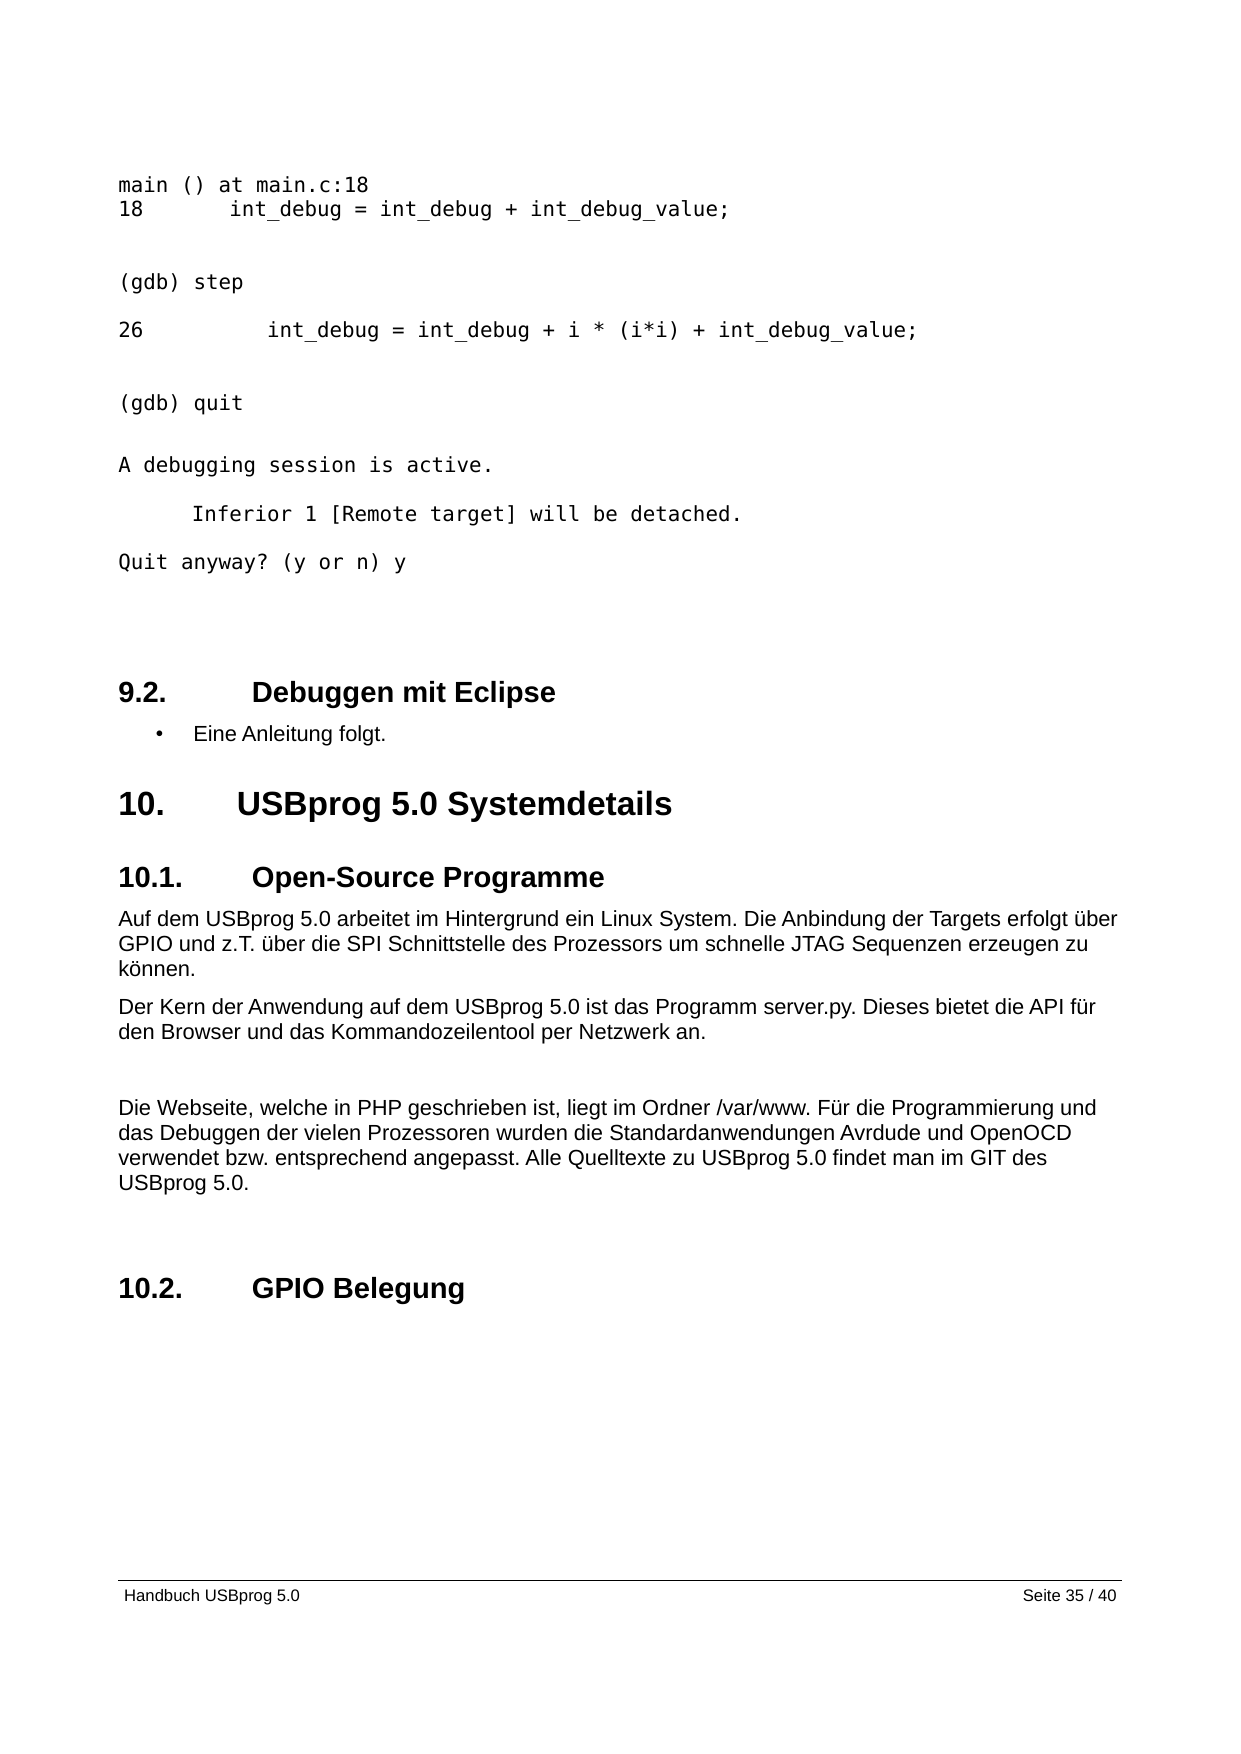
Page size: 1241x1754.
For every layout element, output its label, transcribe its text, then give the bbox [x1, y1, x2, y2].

text Auf dem USBprog 5.0 arbeitet im Hintergrund ein Linux System. Die Anbindung der Targets erfolgt über GPIO und z.T. über die SPI Schnittstelle des Prozessors um schnelle JTAG Sequenzen erzeugen zu können. [118, 906, 1122, 982]
text main () at main.c:18 [118, 173, 1122, 197]
subtitle Debuggen mit Eclipse [118, 675, 1122, 708]
subtitle GPIO Belegung [118, 1271, 1122, 1304]
text (gdb) quit [118, 391, 1122, 416]
subtitle Open-Source Programme [118, 860, 1122, 893]
text Der Kern der Anwendung auf dem USBprog 5.0 ist das Programm server.py. Dieses bietet die API für den Browser und das Kommandozeilentool per Netzwerk an. [118, 994, 1122, 1044]
text Die Webseite, welche in PHP geschrieben ist, liegt im Ordner /var/www. Für die Programmierung und das Debuggen der vielen Prozessoren wurden die Standardanwendungen Avrdude und OpenOCD verwendet bzw. entsprechend angepasst. Alle Quelltexte zu USBprog 5.0 findet man im GIT des USBprog 5.0. [118, 1095, 1122, 1196]
text A debugging session is active. [118, 453, 1122, 477]
subtitle USBprog 5.0 Systemdetails [118, 784, 1122, 822]
text Inferior 1 [Remote target] will be detached. [118, 502, 1122, 526]
text (gdb) step [118, 270, 1122, 294]
text Quit anyway? (y or n) y [118, 550, 1122, 574]
text 26 int_debug = int_debug + i * (i*i) + int_debug_value; [118, 318, 1122, 343]
text 18 int_debug = int_debug + int_debug_value; [118, 197, 1122, 221]
list Eine Anleitung folgt. [156, 721, 1122, 746]
